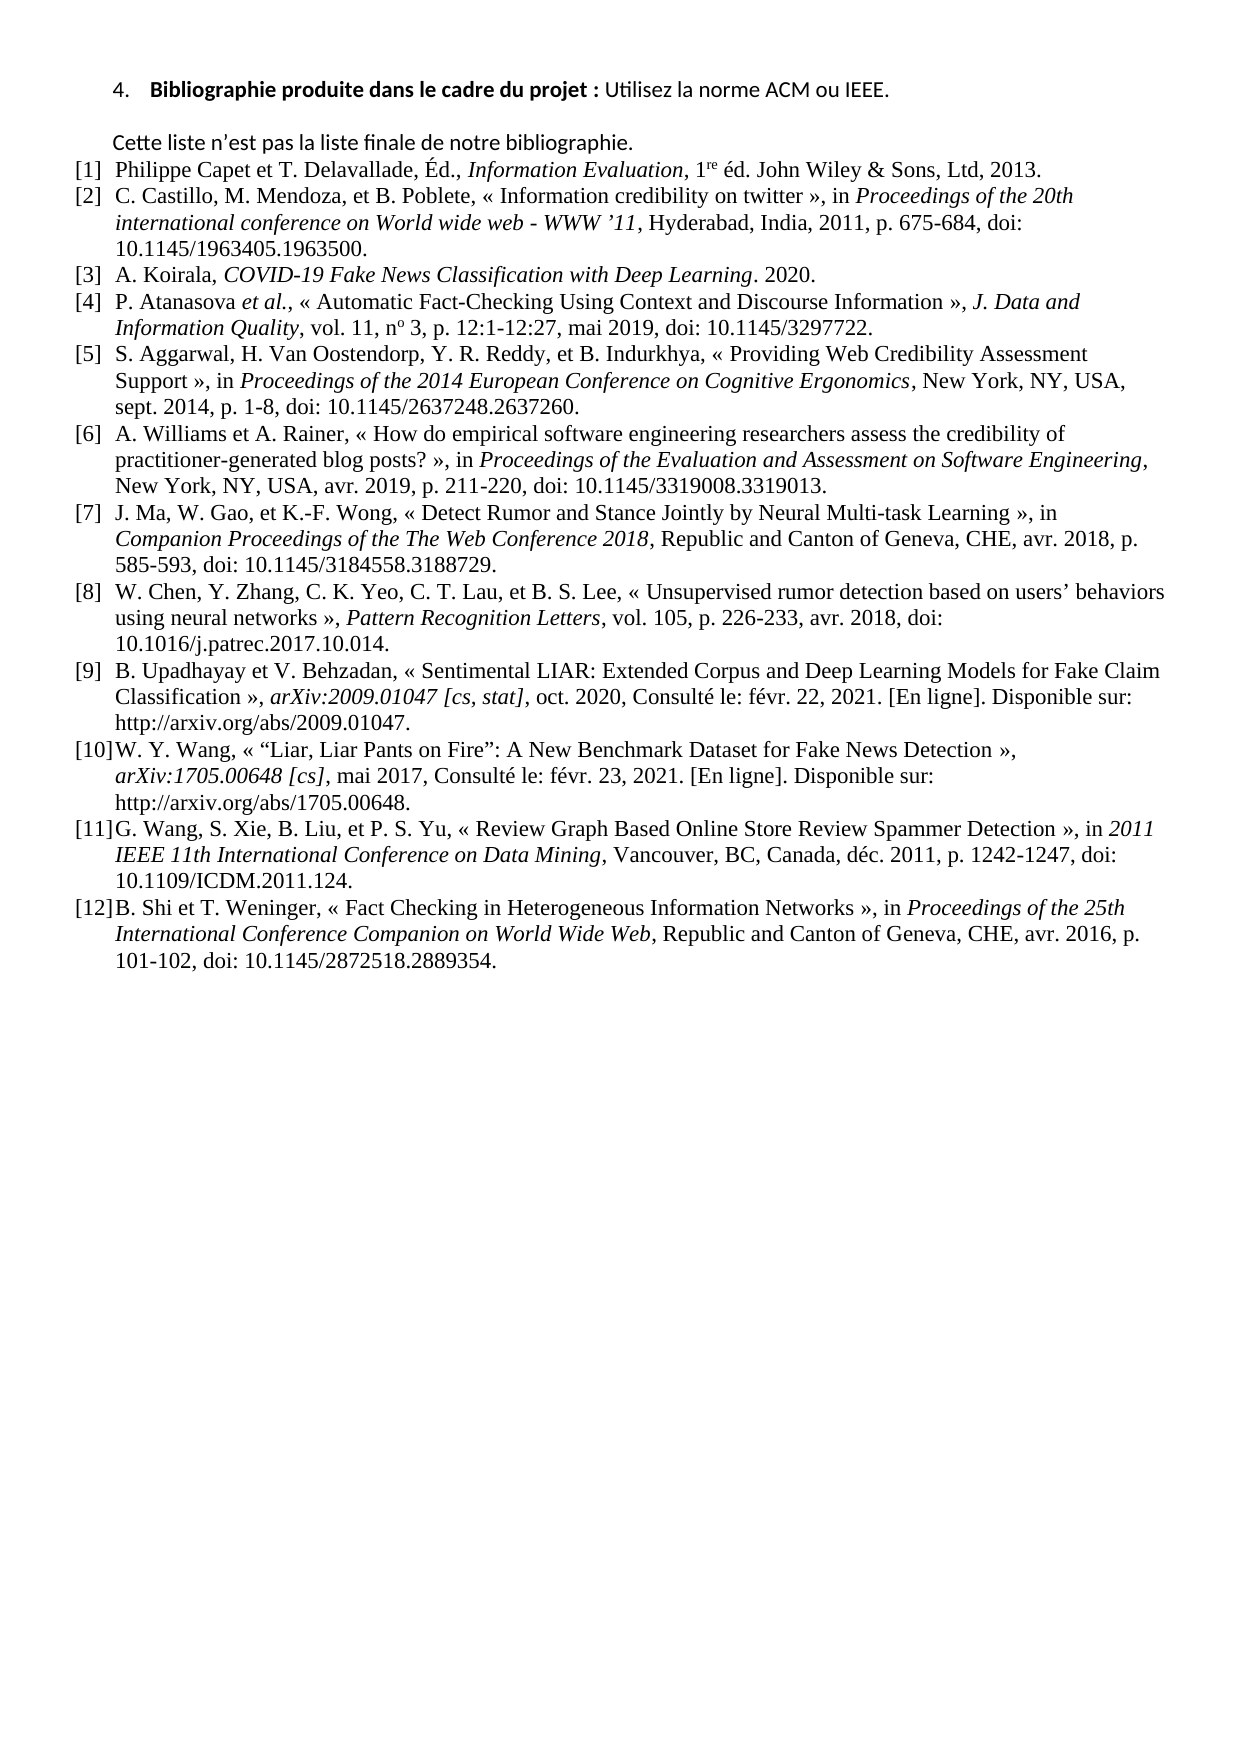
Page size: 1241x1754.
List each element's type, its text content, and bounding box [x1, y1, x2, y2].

text [3] A. Koirala, COVID-19 Fake News Classification with Deep Learning. 2020. [75, 261, 1165, 288]
text [6] A. Williams et A. Rainer, « How do empirical software engineering researchers assess the credibility of practitioner-generated blog posts? », in Proceedings of the Evaluation and Assessment on Software Engineering, New York, NY, USA, avr. 2019, p. 211‑220, doi: 10.1145/3319008.3319013. [75, 419, 1165, 499]
text [9] B. Upadhayay et V. Behzadan, « Sentimental LIAR: Extended Corpus and Deep Learning Models for Fake Claim Classification », arXiv:2009.01047 [cs, stat], oct. 2020, Consulté le: févr. 22, 2021. [En ligne]. Disponible sur: http://arxiv.org/abs/2009.01047. [75, 657, 1165, 736]
text [5] S. Aggarwal, H. Van Oostendorp, Y. R. Reddy, et B. Indurkhya, « Providing Web Credibility Assessment Support », in Proceedings of the 2014 European Conference on Cognitive Ergonomics, New York, NY, USA, sept. 2014, p. 1‑8, doi: 10.1145/2637248.2637260. [75, 341, 1165, 419]
text [11] G. Wang, S. Xie, B. Liu, et P. S. Yu, « Review Graph Based Online Store Review Spammer Detection », in 2011 IEEE 11th International Conference on Data Mining, Vancouver, BC, Canada, déc. 2011, p. 1242‑1247, doi: 10.1109/ICDM.2011.124. [75, 815, 1165, 894]
text [4] P. Atanasova et al., « Automatic Fact-Checking Using Context and Discourse Information », J. Data and Information Quality, vol. 11, no 3, p. 12:1-12:27, mai 2019, doi: 10.1145/3297722. [75, 288, 1165, 341]
text [12] B. Shi et T. Weninger, « Fact Checking in Heterogeneous Information Networks », in Proceedings of the 25th International Conference Companion on World Wide Web, Republic and Canton of Geneva, CHE, avr. 2016, p. 101‑102, doi: 10.1145/2872518.2889354. [75, 894, 1165, 973]
text Cette liste n’est pas la liste finale de notre bibliographie. [112, 128, 1165, 156]
text [7] J. Ma, W. Gao, et K.-F. Wong, « Detect Rumor and Stance Jointly by Neural Multi-task Learning », in Companion Proceedings of the The Web Conference 2018, Republic and Canton of Geneva, CHE, avr. 2018, p. 585‑593, doi: 10.1145/3184558.3188729. [75, 499, 1165, 578]
text [2] C. Castillo, M. Mendoza, et B. Poblete, « Information credibility on twitter », in Proceedings of the 20th international conference on World wide web - WWW ’11, Hyderabad, India, 2011, p. 675‑684, doi: 10.1145/1963405.1963500. [75, 182, 1165, 261]
text [10] W. Y. Wang, « “Liar, Liar Pants on Fire”: A New Benchmark Dataset for Fake News Detection », arXiv:1705.00648 [cs], mai 2017, Consulté le: févr. 23, 2021. [En ligne]. Disponible sur: http://arxiv.org/abs/1705.00648. [75, 736, 1165, 815]
list Bibliographie produite dans le cadre du projet : Utilisez la norme ACM ou IEEE. [112, 75, 1165, 103]
text [1] Philippe Capet et T. Delavallade, Éd., Information Evaluation, 1re éd. John Wiley & Sons, Ltd, 2013. [75, 156, 1165, 182]
text [8] W. Chen, Y. Zhang, C. K. Yeo, C. T. Lau, et B. S. Lee, « Unsupervised rumor detection based on users’ behaviors using neural networks », Pattern Recognition Letters, vol. 105, p. 226‑233, avr. 2018, doi: 10.1016/j.patrec.2017.10.014. [75, 578, 1165, 657]
